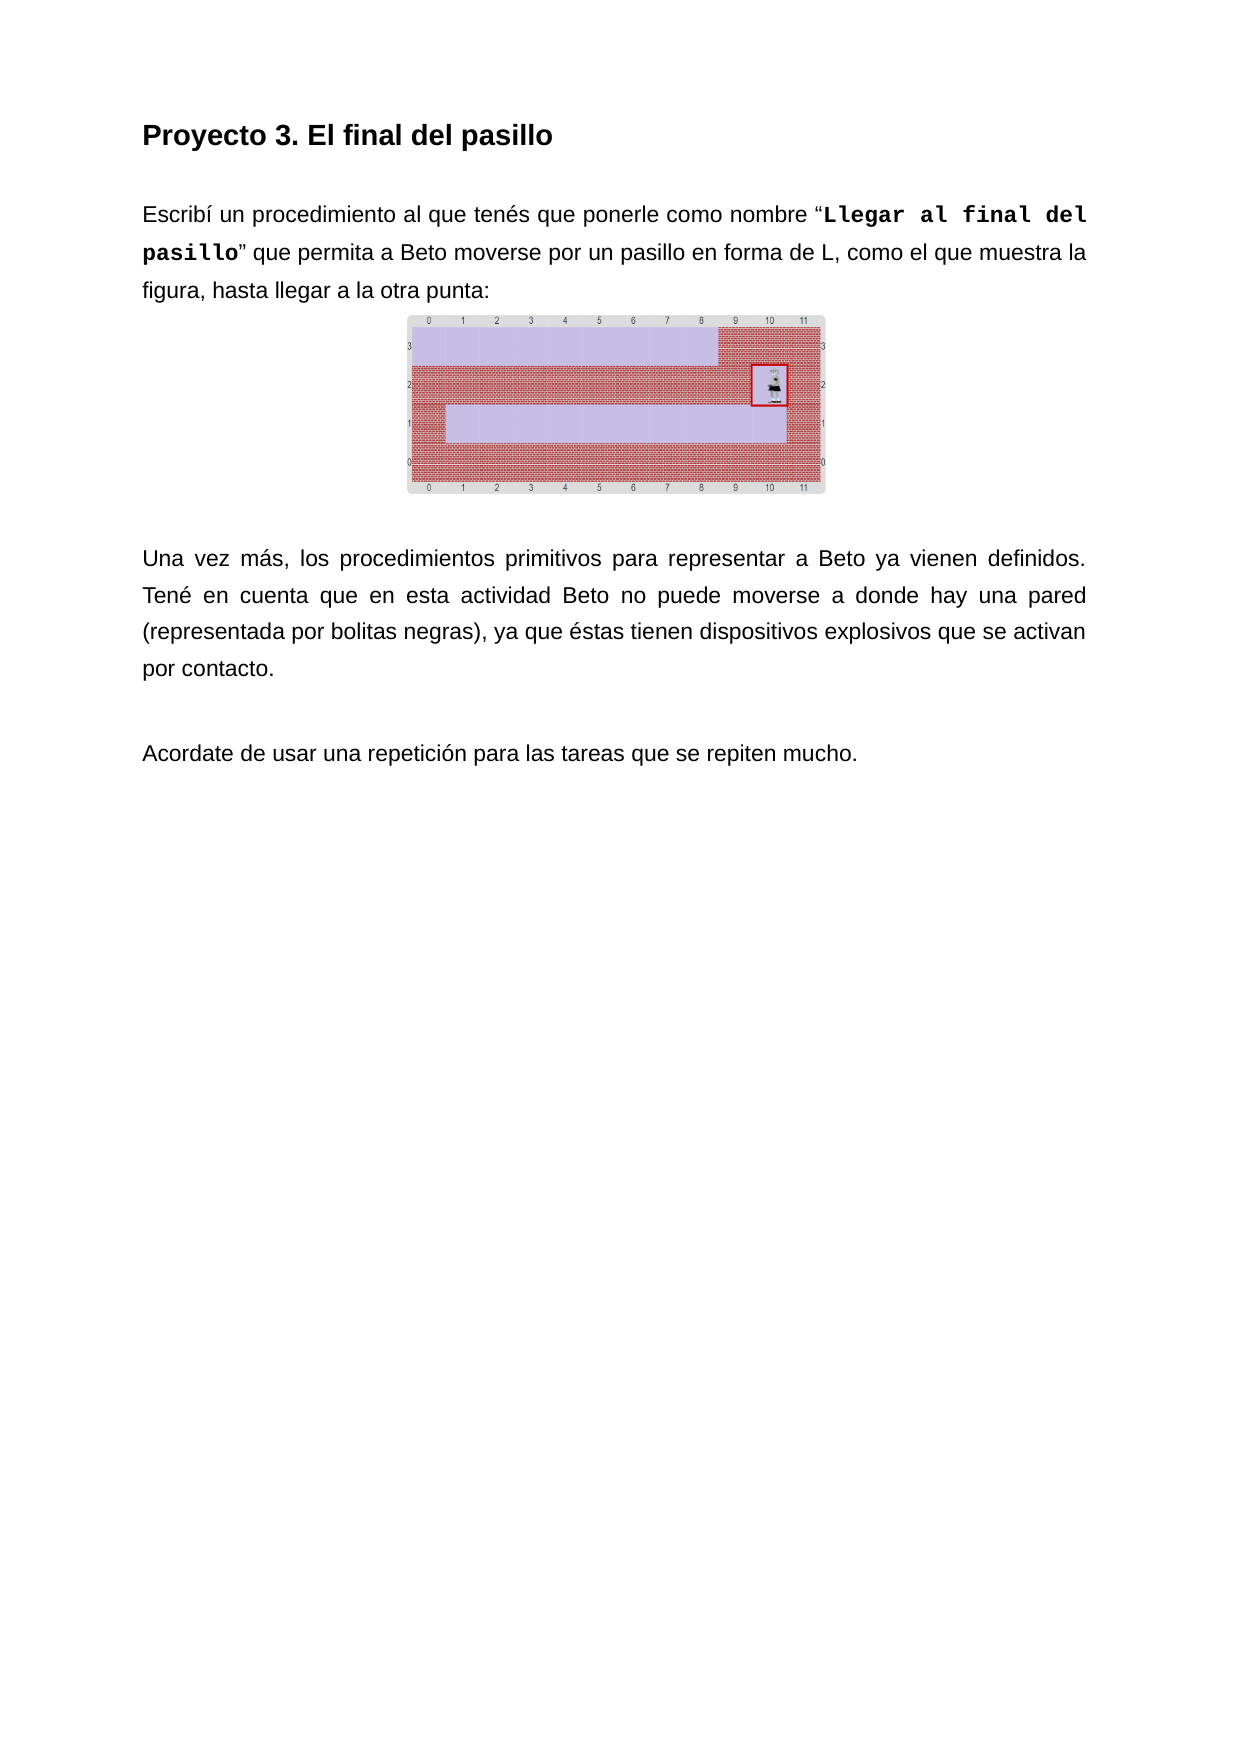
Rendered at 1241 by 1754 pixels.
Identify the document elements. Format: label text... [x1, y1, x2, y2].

picture [402, 313, 827, 495]
text Acordate de usar una repetición para las tareas que se repiten mucho. [142, 740, 1087, 766]
text Una vez más, los procedimientos primitivos para representar a Beto ya vienen definidos. Tené en cuenta que en esta actividad Beto no puede moverse a donde hay una pared (representada por bolitas negras), ya que éstas tienen dispositivos explosivos que se activan por contacto. [142, 545, 1087, 681]
text Escribí un procedimiento al que tenés que ponerle como nombre “Llegar al final del pasillo” que permita a Beto moverse por un pasillo en forma de L, como el que muestra la figura, hasta llegar a la otra punta: [142, 201, 1087, 304]
text Proyecto 3. El final del pasillo [142, 118, 1087, 152]
